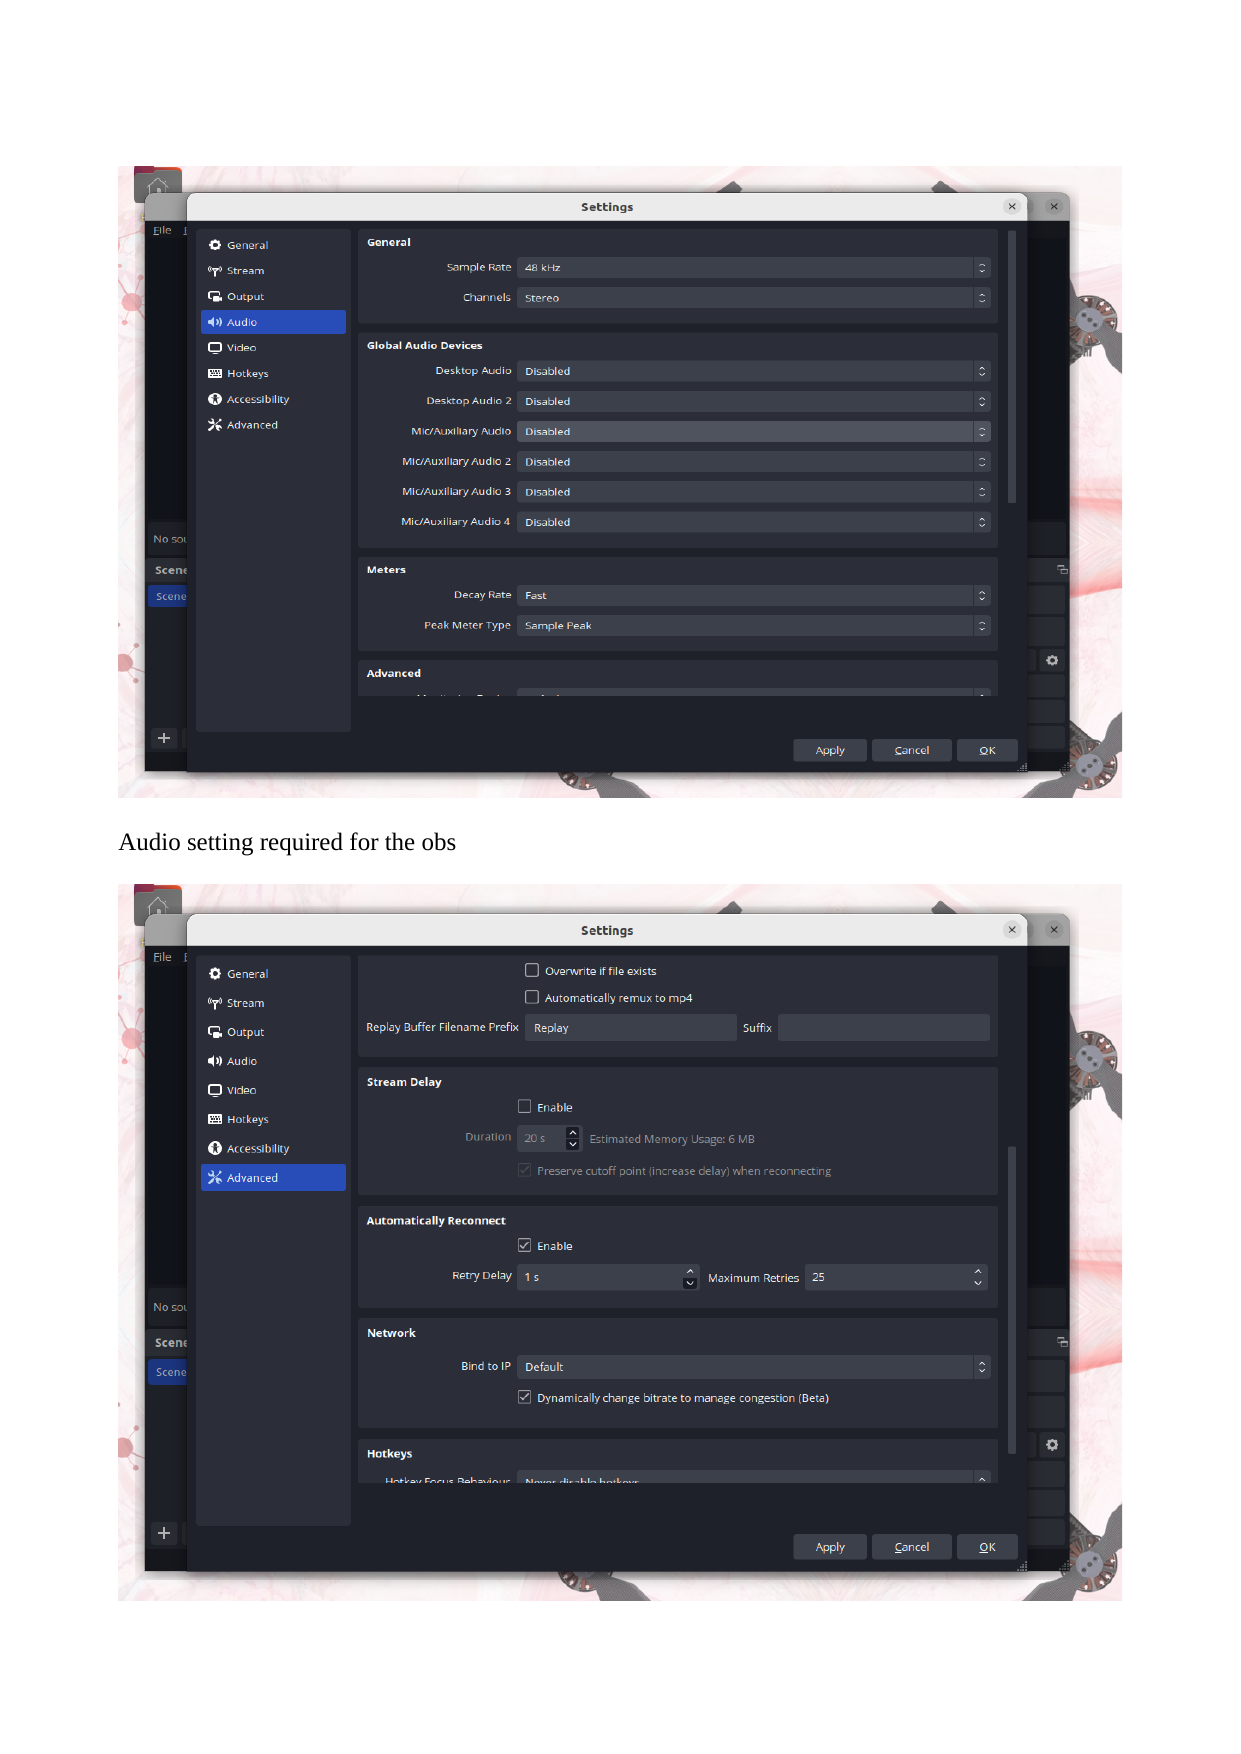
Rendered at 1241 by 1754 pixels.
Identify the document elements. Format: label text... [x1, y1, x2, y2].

picture [118, 166, 1123, 798]
text Audio setting required for the obs [118, 827, 1122, 856]
picture [118, 884, 1123, 1601]
